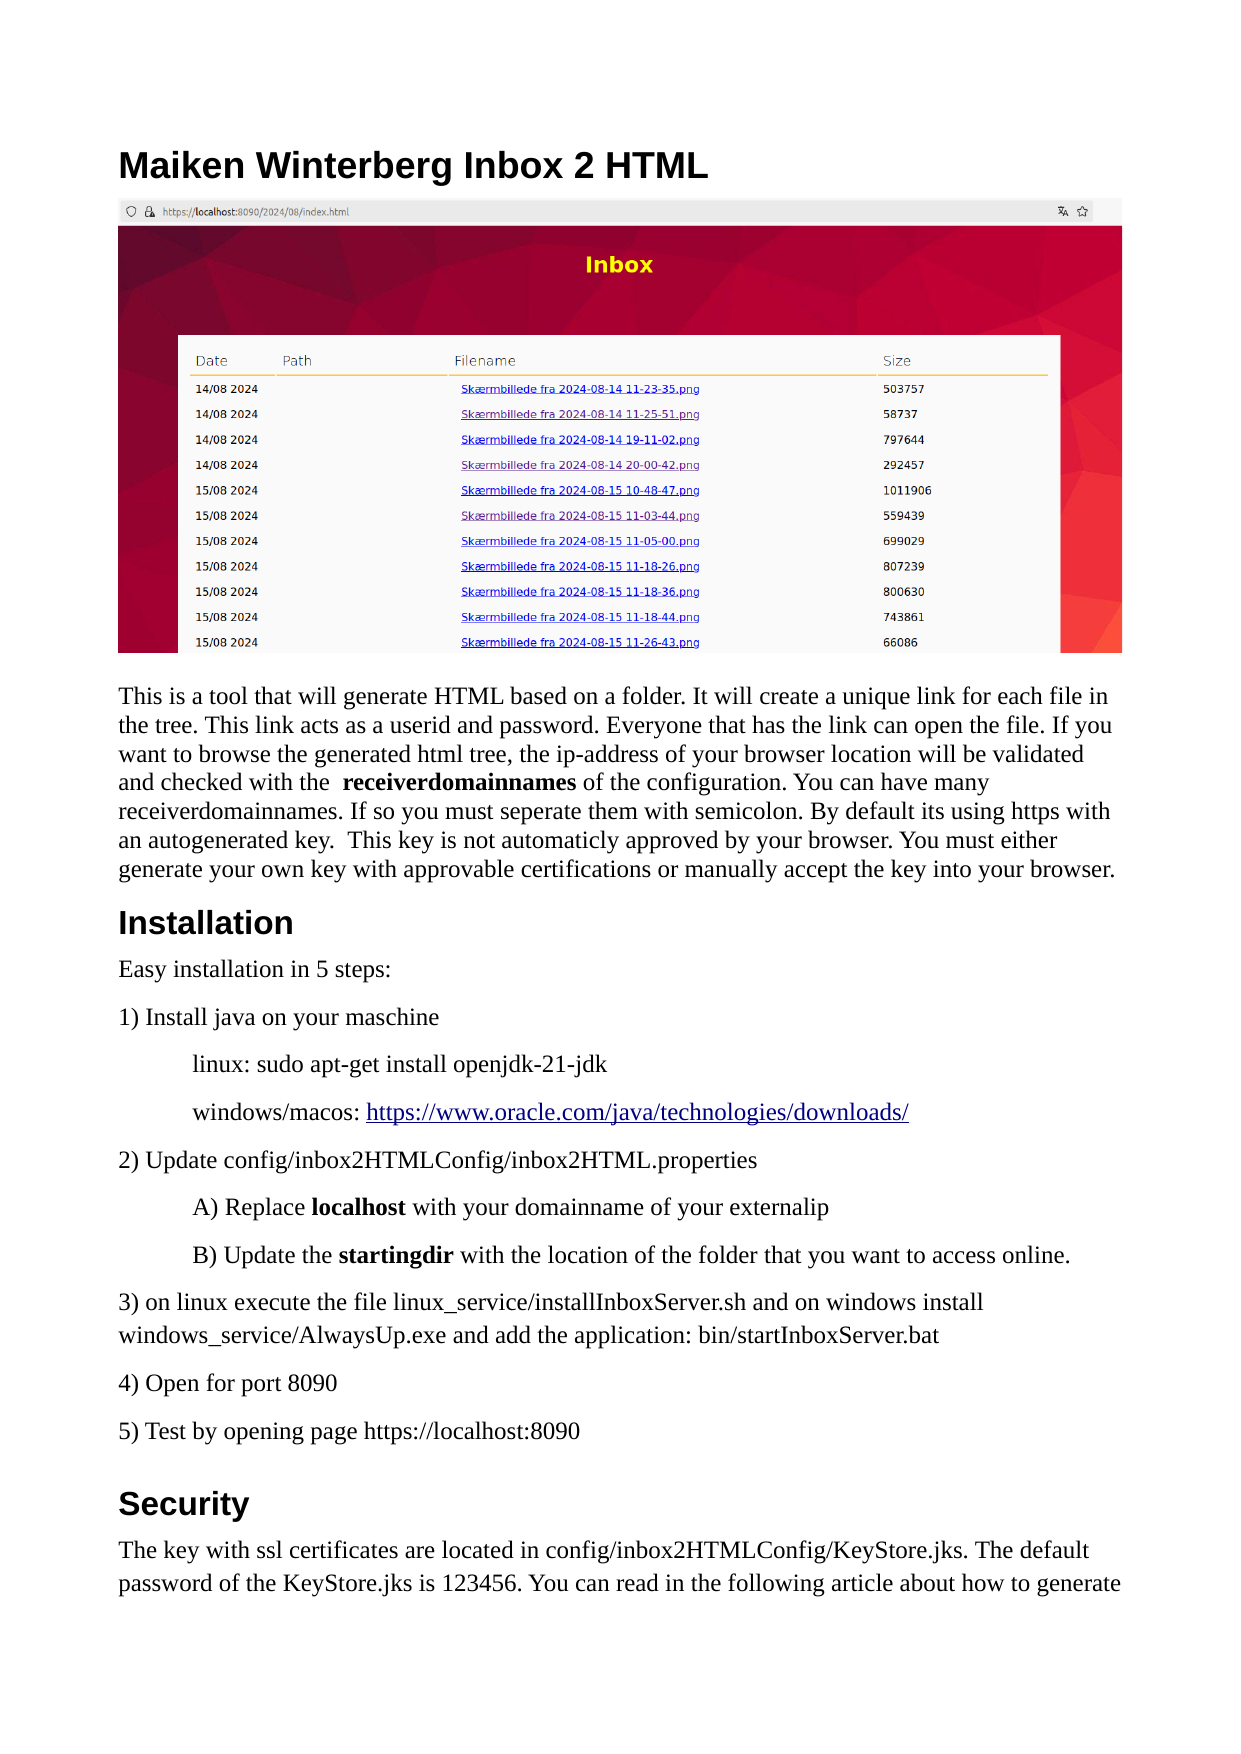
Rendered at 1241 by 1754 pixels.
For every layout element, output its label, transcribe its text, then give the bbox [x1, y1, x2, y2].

text windows/macos: https://www.oracle.com/java/technologies/downloads/ [118, 1097, 1122, 1126]
text 4) Open for port 8090 [118, 1368, 1122, 1397]
text A) Replace localhost with your domainname of your externalip [118, 1192, 1122, 1221]
subtitle Security [118, 1484, 1122, 1523]
text B) Update the startingdir with the location of the folder that you want to access online. [118, 1240, 1122, 1269]
subtitle Maiken Winterberg Inbox 2 HTML [118, 143, 1122, 186]
text 2) Update config/inbox2HTMLConfig/inbox2HTML.properties [118, 1145, 1122, 1173]
text This is a tool that will generate HTML based on a folder. It will create a unique link for each file in the tree. This link acts as a userid and password. Everyone that has the link can open the file. If you want to browse the generated html tree, the ip-address of your browser location will be validated and checked with the receiverdomainnames of the configuration. You can have many receiverdomainnames. If so you must seperate them with semicolon. By default its using https with an autogenerated key. This key is not automaticly approved by your browser. You must either generate your own key with approvable certifications or manually accept the key into your browser. [118, 681, 1122, 882]
subtitle Installation [118, 903, 1122, 942]
text linux: sudo apt-get install openjdk-21-jdk [118, 1049, 1122, 1078]
text The key with ssl certificates are located in config/inbox2HTMLConfig/KeyStore.jks. The default password of the KeyStore.jks is 123456. You can read in the following article about how to generate [118, 1535, 1122, 1597]
text Easy installation in 5 steps: [118, 954, 1122, 983]
text 3) on linux execute the file linux_service/installInboxServer.sh and on windows install windows_service/AlwaysUp.exe and add the application: bin/startInboxServer.bat [118, 1287, 1122, 1349]
picture [118, 198, 1123, 653]
text 5) Test by opening page https://localhost:8090 [118, 1416, 1122, 1444]
text 1) Install java on your maschine [118, 1002, 1122, 1031]
